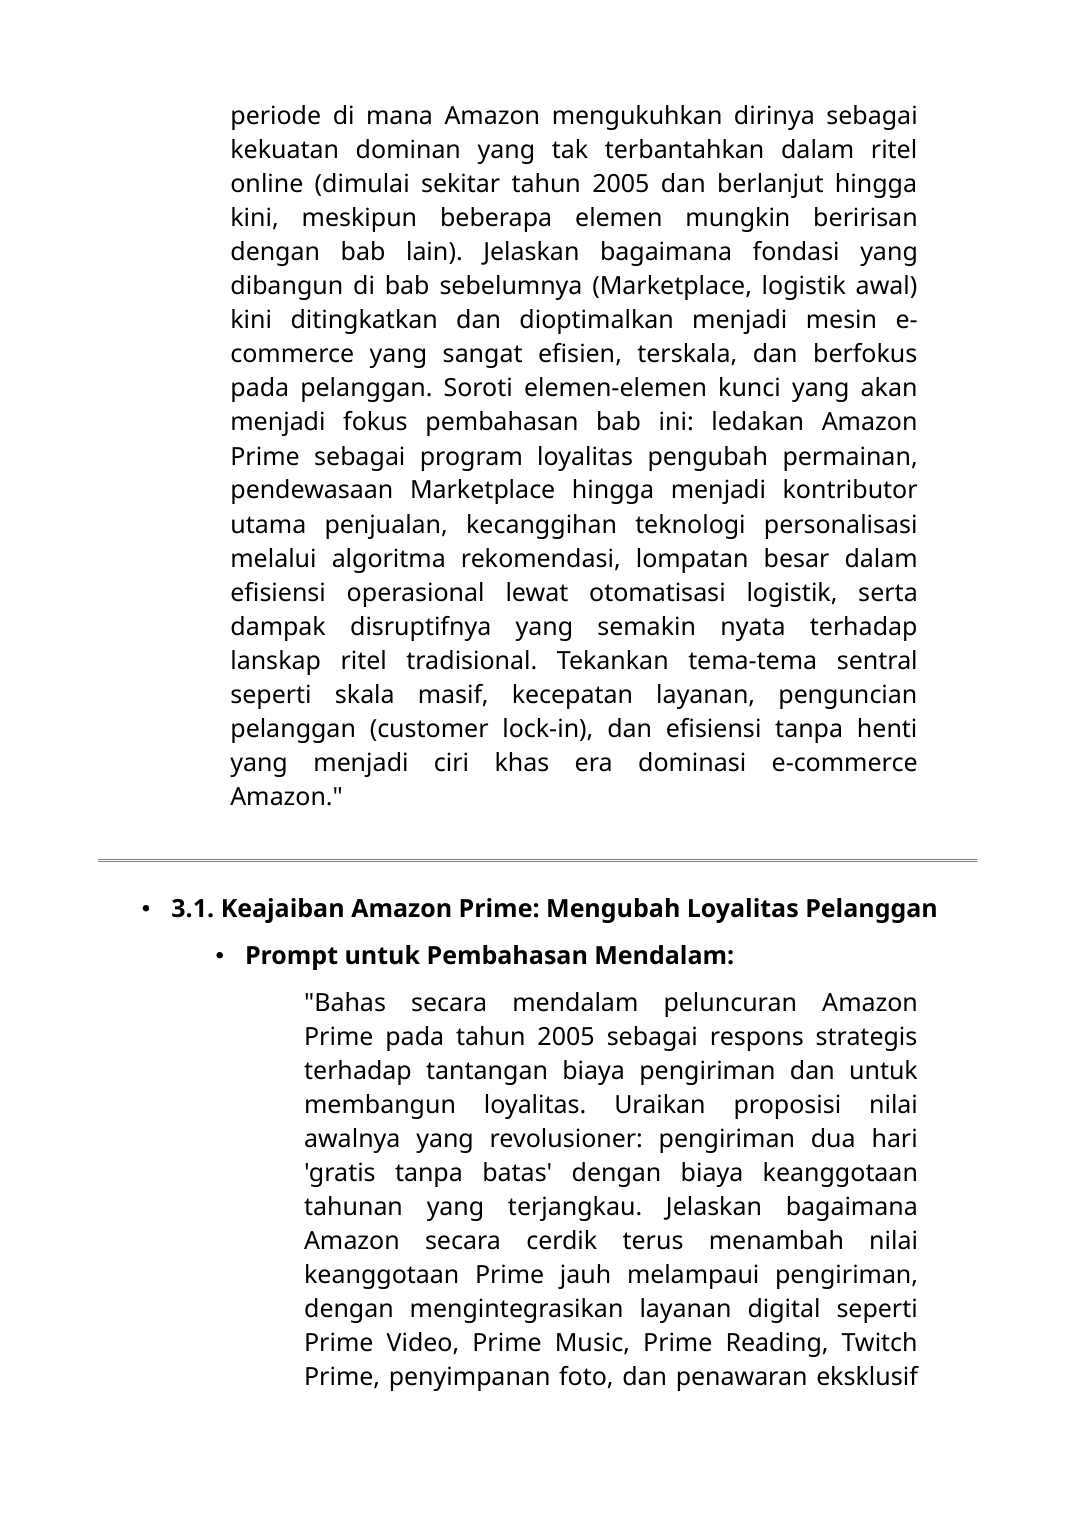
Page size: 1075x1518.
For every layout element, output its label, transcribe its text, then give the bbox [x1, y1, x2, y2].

list Prompt untuk Pembahasan Mendalam: [215, 938, 977, 972]
list periode di mana Amazon mengukuhkan dirinya sebagai kekuatan dominan yang tak terbantahkan dalam ritel online (dimulai sekitar tahun 2005 dan berlanjut hingga kini, meskipun beberapa elemen mungkin beririsan dengan bab lain). Jelaskan bagaimana fondasi yang dibangun di bab sebelumnya (Marketplace, logistik awal) kini ditingkatkan dan dioptimalkan menjadi mesin e-commerce yang sangat efisien, terskala, dan berfokus pada pelanggan. Soroti elemen-elemen kunci yang akan menjadi fokus pembahasan bab ini: ledakan Amazon Prime sebagai program loyalitas pengubah permainan, pendewasaan Marketplace hingga menjadi kontributor utama penjualan, kecanggihan teknologi personalisasi melalui algoritma rekomendasi, lompatan besar dalam efisiensi operasional lewat otomatisasi logistik, serta dampak disruptifnya yang semakin nyata terhadap lanskap ritel tradisional. Tekankan tema-tema sentral seperti skala masif, kecepatan layanan, penguncian pelanggan (customer lock-in), dan efisiensi tanpa henti yang menjadi ciri khas era dominasi e-commerce Amazon." [201, 97, 918, 813]
list 3.1. Keajaiban Amazon Prime: Mengubah Loyalitas Pelanggan [142, 891, 977, 925]
list "Bahas secara mendalam peluncuran Amazon Prime pada tahun 2005 sebagai respons strategis terhadap tantangan biaya pengiriman dan untuk membangun loyalitas. Uraikan proposisi nilai awalnya yang revolusioner: pengiriman dua hari 'gratis tanpa batas' dengan biaya keanggotaan tahunan yang terjangkau. Jelaskan bagaimana Amazon secara cerdik terus menambah nilai keanggotaan Prime jauh melampaui pengiriman, dengan mengintegrasikan layanan digital seperti Prime Video, Prime Music, Prime Reading, Twitch Prime, penyimpanan foto, dan penawaran eksklusif [274, 984, 918, 1393]
